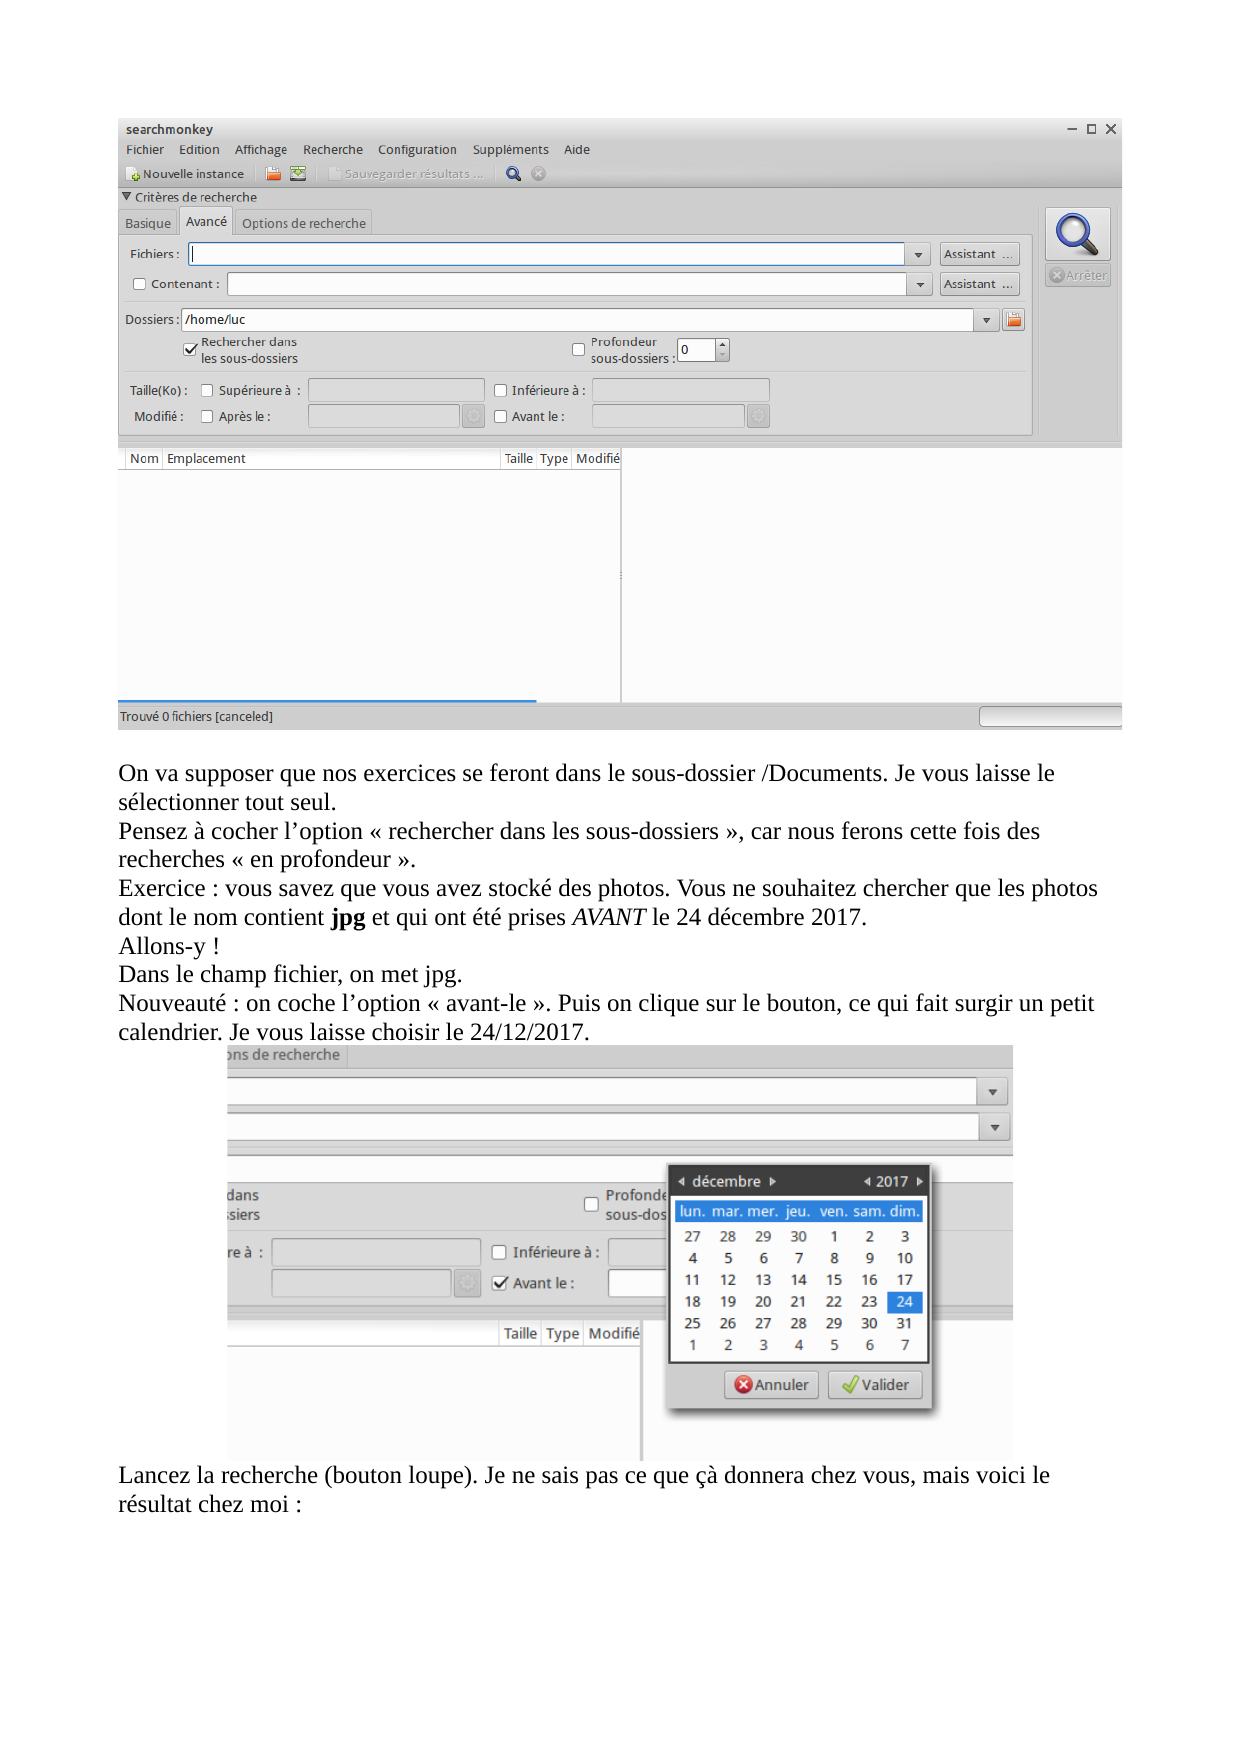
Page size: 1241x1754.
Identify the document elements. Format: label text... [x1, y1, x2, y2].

picture [118, 118, 1123, 730]
text Exercice : vous savez que vous avez stocké des photos. Vous ne souhaitez chercher que les photos dont le nom contient jpg et qui ont été prises AVANT le 24 décembre 2017. [118, 873, 1122, 931]
text Lancez la recherche (bouton loupe). Je ne sais pas ce que çà donnera chez vous, mais voici le résultat chez moi : [118, 1046, 1122, 1518]
text Dans le champ fichier, on met jpg. [118, 959, 1122, 988]
text Allons-y ! [118, 931, 1122, 959]
text On va supposer que nos exercices se feront dans le sous-dossier /Documents. Je vous laisse le sélectionner tout seul. [118, 758, 1122, 816]
text Nouveauté : on coche l’option « avant-le ». Puis on clique sur le bouton, ce qui fait surgir un petit calendrier. Je vous laisse choisir le 24/12/2017. [118, 988, 1122, 1046]
picture [227, 1045, 1014, 1461]
text Pensez à cocher l’option « rechercher dans les sous-dossiers », car nous ferons cette fois des recherches « en profondeur ». [118, 816, 1122, 873]
